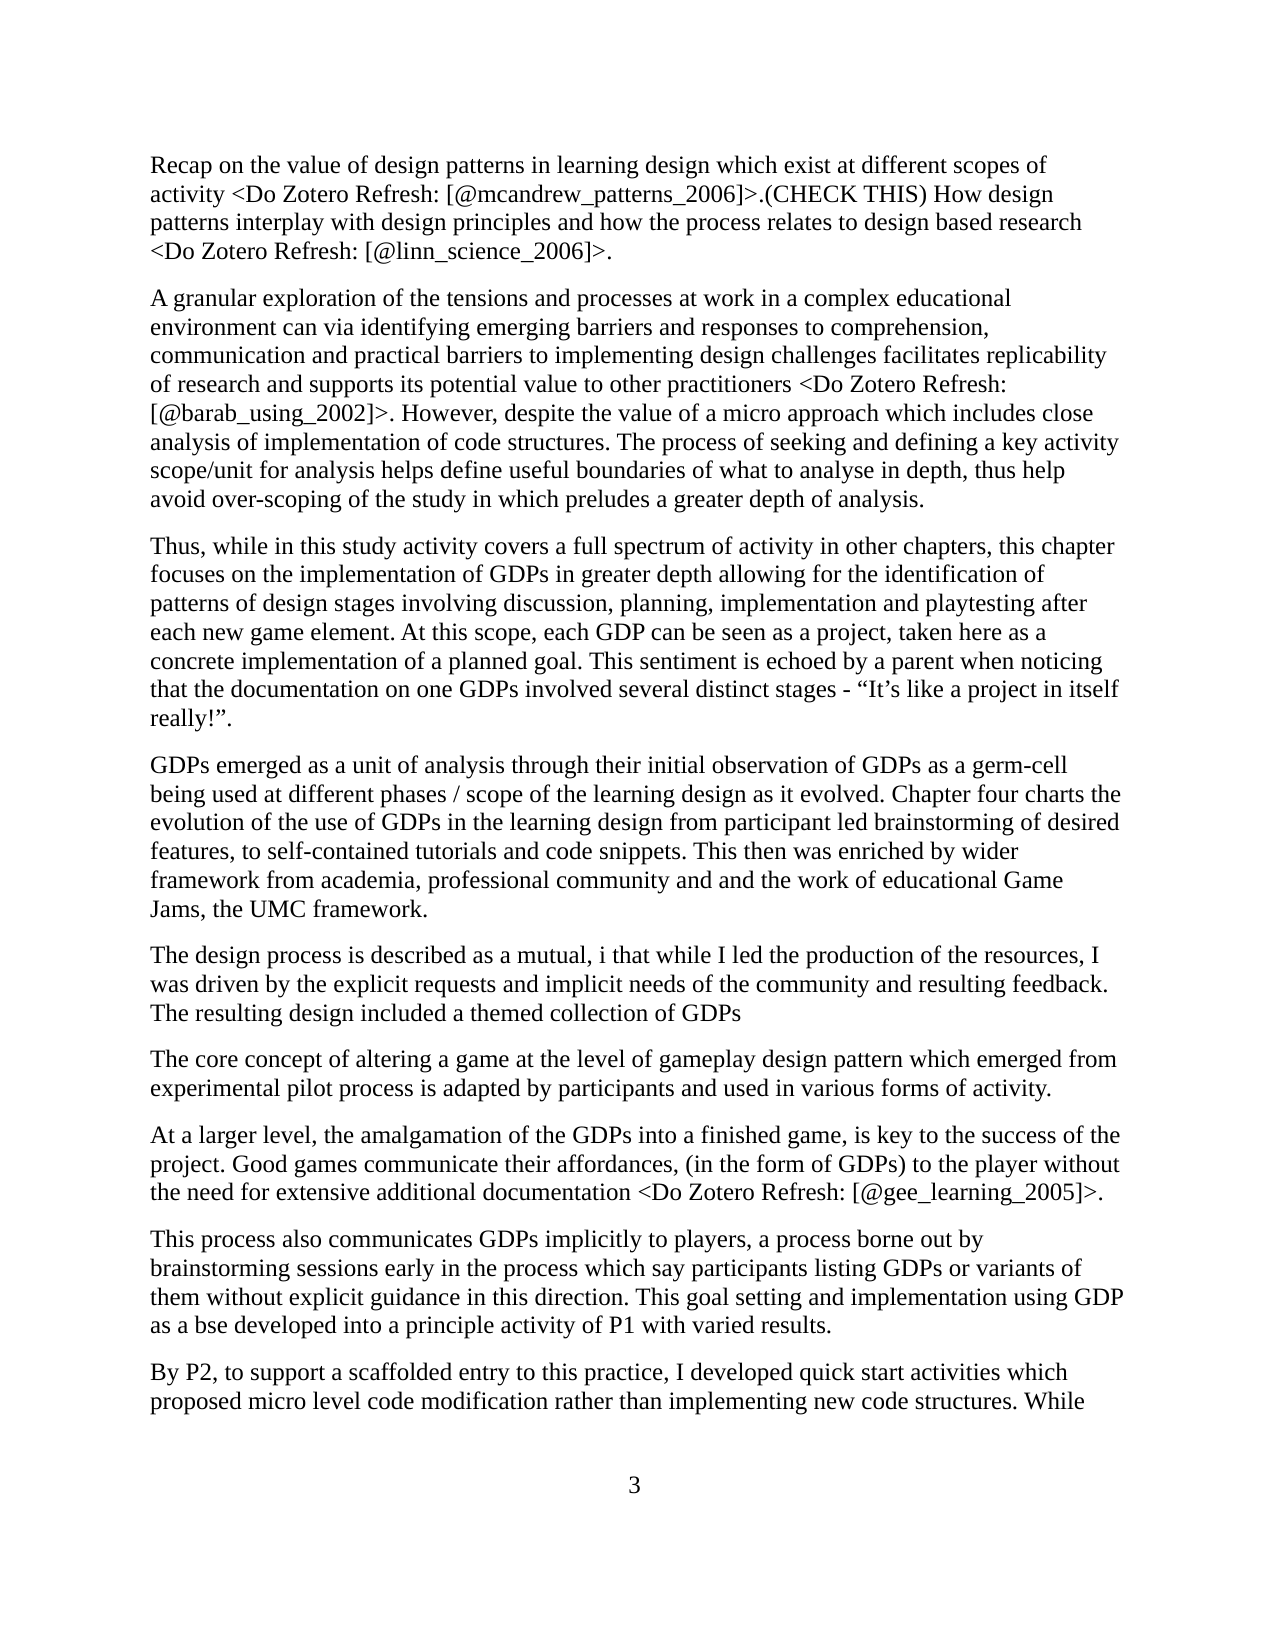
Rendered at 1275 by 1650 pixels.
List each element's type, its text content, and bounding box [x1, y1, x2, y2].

text The design process is described as a mutual, i that while I led the production of the resources, I was driven by the explicit requests and implicit needs of the community and resulting feedback. The resulting design included a themed collection of GDPs [150, 940, 1125, 1027]
text At a larger level, the amalgamation of the GDPs into a finished game, is key to the success of the project. Good games communicate their affordances, (in the form of GDPs) to the player without the need for extensive additional documentation <Do Zotero Refresh: [@gee_learning_2005]>. [150, 1120, 1125, 1206]
text Recap on the value of design patterns in learning design which exist at different scopes of activity <Do Zotero Refresh: [@mcandrew_patterns_2006]>.(CHECK THIS) How design patterns interplay with design principles and how the process relates to design based research <Do Zotero Refresh: [@linn_science_2006]>. [150, 150, 1125, 265]
text By P2, to support a scaffolded entry to this practice, I developed quick start activities which proposed micro level code modification rather than implementing new code structures. While [150, 1357, 1125, 1414]
text This process also communicates GDPs implicitly to players, a process borne out by brainstorming sessions early in the process which say participants listing GDPs or variants of them without explicit guidance in this direction. This goal setting and implementation using GDP as a bse developed into a principle activity of P1 with varied results. [150, 1224, 1125, 1339]
text A granular exploration of the tensions and processes at work in a complex educational environment can via identifying emerging barriers and responses to comprehension, communication and practical barriers to implementing design challenges facilitates replicability of research and supports its potential value to other practitioners <Do Zotero Refresh: [@barab_using_2002]>. However, despite the value of a micro approach which includes close analysis of implementation of code structures. The process of seeking and defining a key activity scope/unit for analysis helps define useful boundaries of what to analyse in depth, thus help avoid over-scoping of the study in which preludes a greater depth of analysis. [150, 283, 1125, 513]
text The core concept of altering a game at the level of gameplay design pattern which emerged from experimental pilot process is adapted by participants and used in various forms of activity. [150, 1044, 1125, 1102]
text Thus, while in this study activity covers a full spectrum of activity in other chapters, this chapter focuses on the implementation of GDPs in greater depth allowing for the identification of patterns of design stages involving discussion, planning, implementation and playtesting after each new game element. At this scope, each GDP can be seen as a project, taken here as a concrete implementation of a planned goal. This sentiment is echoed by a parent when noticing that the documentation on one GDPs involved several distinct stages - “It’s like a project in itself really!”. [150, 531, 1125, 732]
text GDPs emerged as a unit of analysis through their initial observation of GDPs as a germ-cell being used at different phases / scope of the learning design as it evolved. Chapter four charts the evolution of the use of GDPs in the learning design from participant led brainstorming of desired features, to self-contained tutorials and code snippets. This then was enriched by wider framework from academia, professional community and and the work of educational Game Jams, the UMC framework. [150, 750, 1125, 922]
